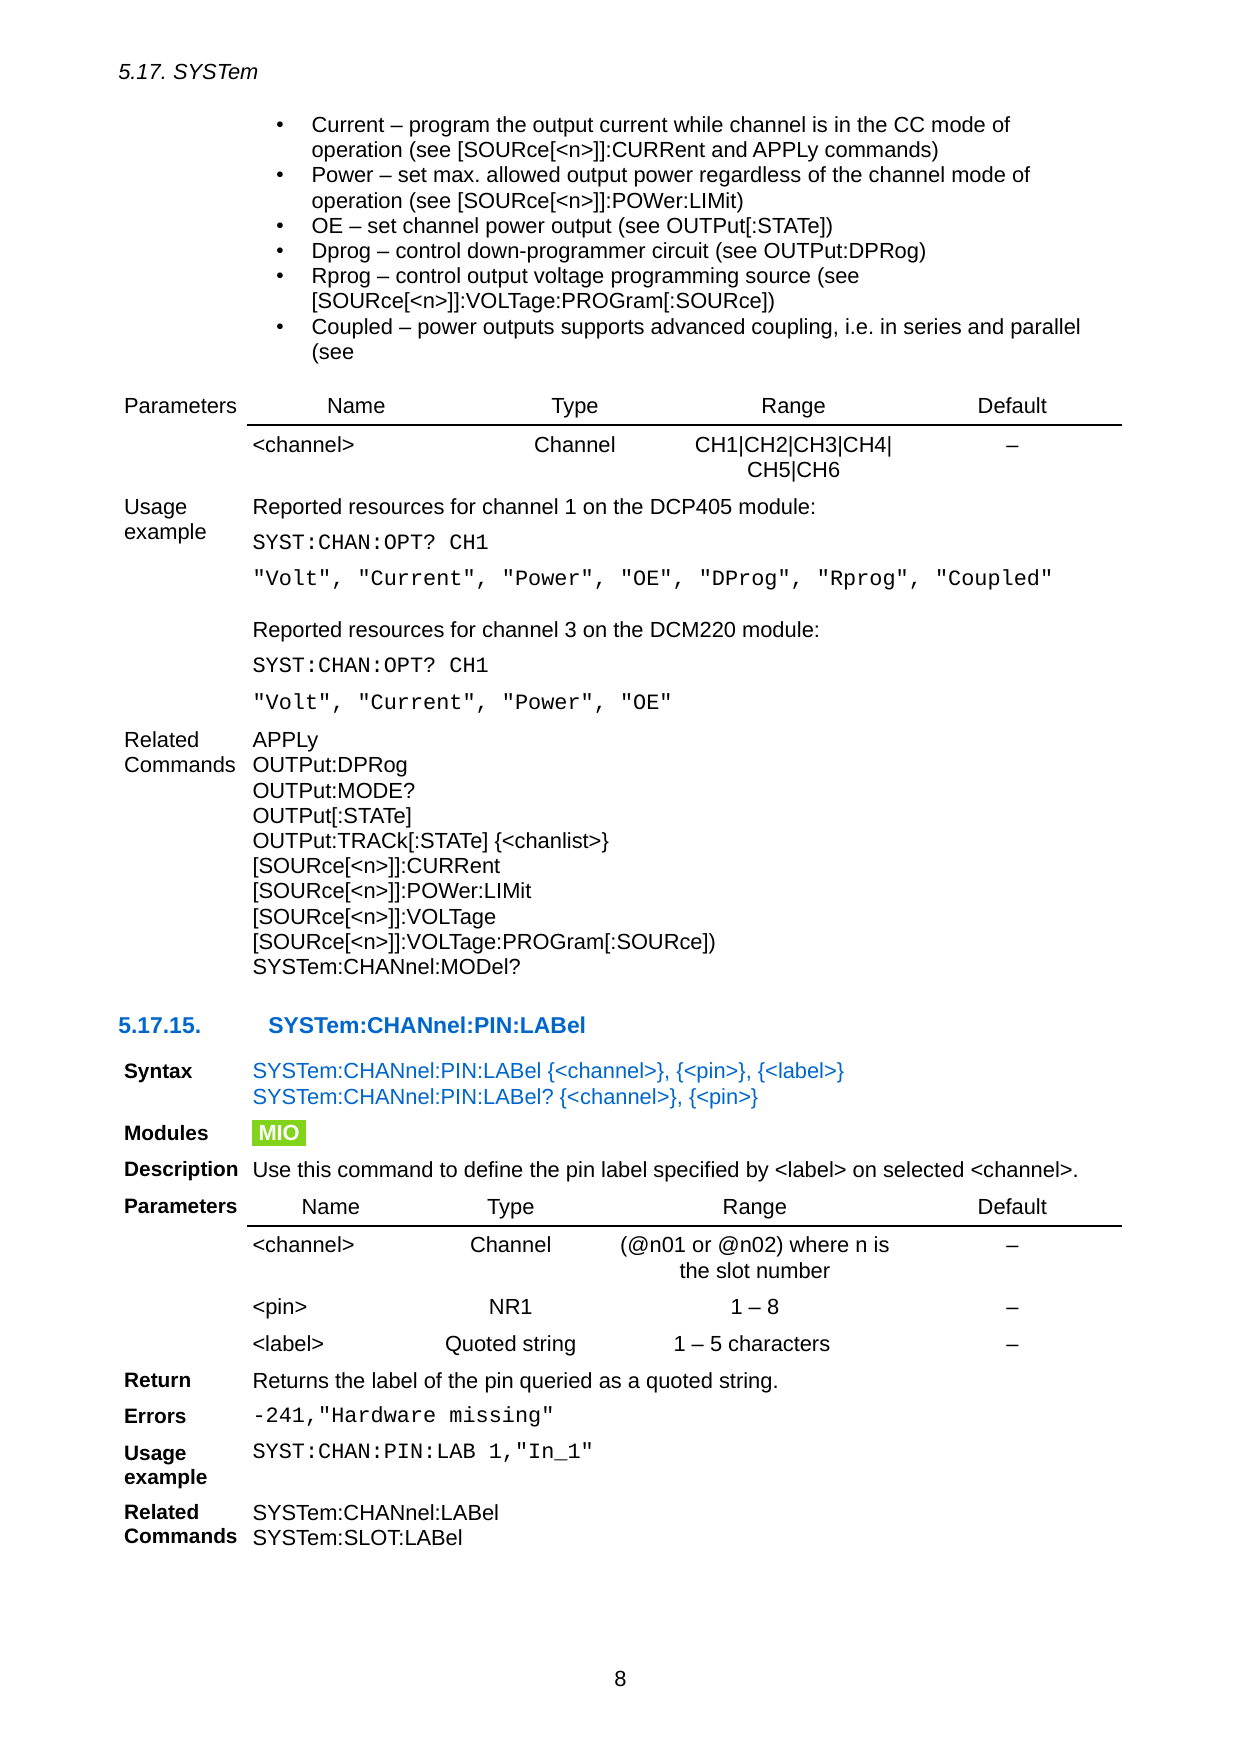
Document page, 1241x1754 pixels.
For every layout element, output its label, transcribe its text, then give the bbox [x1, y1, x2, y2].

table_cell Default [903, 1188, 1122, 1224]
table_cell CH1|CH2|CH3|CH4|CH5|CH6 [684, 426, 903, 488]
table_cell -241,"Hardware missing" [247, 1399, 1122, 1435]
table_header Syntax [118, 1053, 247, 1114]
table_cell <label> [247, 1325, 414, 1362]
table_cell SYST:CHAN:PIN:LAB 1,"In_1" [247, 1435, 1122, 1494]
table_cell (@n01 or @n02) where n is the slot number [607, 1227, 903, 1288]
table_cell Channel [414, 1227, 607, 1288]
table_cell Quoted string [414, 1325, 607, 1362]
table_cell Range [684, 388, 903, 424]
table_cell Range [607, 1188, 903, 1224]
subtitle SYSTem:CHANnel:PIN:LABel [118, 1012, 1122, 1038]
table_cell Return [118, 1362, 247, 1398]
table_cell Description [118, 1151, 247, 1188]
table_cell MIO [247, 1115, 1122, 1151]
table_cell Parameters [118, 388, 247, 488]
table_cell <pin> [247, 1289, 414, 1325]
table_cell – [903, 1227, 1122, 1288]
table_cell 1 – 8 [607, 1289, 903, 1325]
table_cell – [903, 1289, 1122, 1325]
table_cell Reported resources for channel 1 on the DCP405 module: SYST:CHAN:OPT? CH1 "Volt", "Current", "Power", "OE", "DProg", "Rprog", "Coupled" Reported resources for channel 3 on the DCM220 module: SYST:CHAN:OPT? CH1 "Volt", "Current", "Power", "OE" [247, 488, 1122, 721]
table_cell – [903, 1325, 1122, 1362]
table_cell Use this command to define the pin label specified by <label> on selected <channel>. [247, 1151, 1122, 1188]
table_header SYSTem:CHANnel:PIN:LABel {<channel>}, {<pin>}, {<label>} SYSTem:CHANnel:PIN:LABel? {<channel>}, {<pin>} [247, 1053, 1122, 1114]
table_cell [118, 106, 247, 387]
table_cell Usage example [118, 488, 247, 721]
table_cell Type [465, 388, 684, 424]
table_cell APPLy OUTPut:DPRog OUTPut:MODE? OUTPut[:STATe] OUTPut:TRACk[:STATe] {<chanlist>} [SOURce[<n>]]:CURRent [SOURce[<n>]]:POWer:LIMit [SOURce[<n>]]:VOLTage [SOURce[<n>]]:VOLTage:PROGram[:SOURce]) SYSTem:CHANnel:MODel? [247, 721, 1122, 985]
table_cell This query returns names of all selected channel resources that can be controlled by firmware. Depending of the board model (see the SYSTem:CHANnel:MODel? query) various combination of the following features can be returned: Volt – program the output voltage while channel is in the CV mode of operation (see [SOURce[<n>]]:VOLTage and APPLy commands) Current – program the output current while channel is in the CC mode of operation (see [SOURce[<n>]]:CURRent and APPLy commands) Power – set max. allowed output power regardless of the channel mode of operation (see [SOURce[<n>]]:POWer:LIMit) OE – set channel power output (see OUTPut[:STATe]) Dprog – control down-programmer circuit (see OUTPut:DPRog) Rprog – control output voltage programming source (see [SOURce[<n>]]:VOLTage:PROGram[:SOURce]) Coupled – power outputs supports advanced coupling, i.e. in series and parallel (see [247, 106, 1122, 387]
table_cell Name [247, 1188, 414, 1224]
table_cell Usage example [118, 1435, 247, 1494]
table_cell Errors [118, 1399, 247, 1435]
table_cell <channel> [247, 426, 465, 488]
table_cell Channel [465, 426, 684, 488]
table_cell – [903, 426, 1122, 488]
table_cell SYSTem:CHANnel:LABel SYSTem:SLOT:LABel [247, 1494, 1122, 1556]
table_cell Name [247, 388, 465, 424]
table_cell Related Commands [118, 721, 247, 985]
table_cell Returns the label of the pin queried as a quoted string. [247, 1362, 1122, 1398]
table_cell Parameters [118, 1188, 247, 1362]
table_cell 1 – 5 characters [607, 1325, 903, 1362]
table_cell NR1 [414, 1289, 607, 1325]
table_cell Related Commands [118, 1494, 247, 1556]
table_cell <channel> [247, 1227, 414, 1288]
table_cell Type [414, 1188, 607, 1224]
table_cell Modules [118, 1115, 247, 1151]
table_cell Default [903, 388, 1122, 424]
